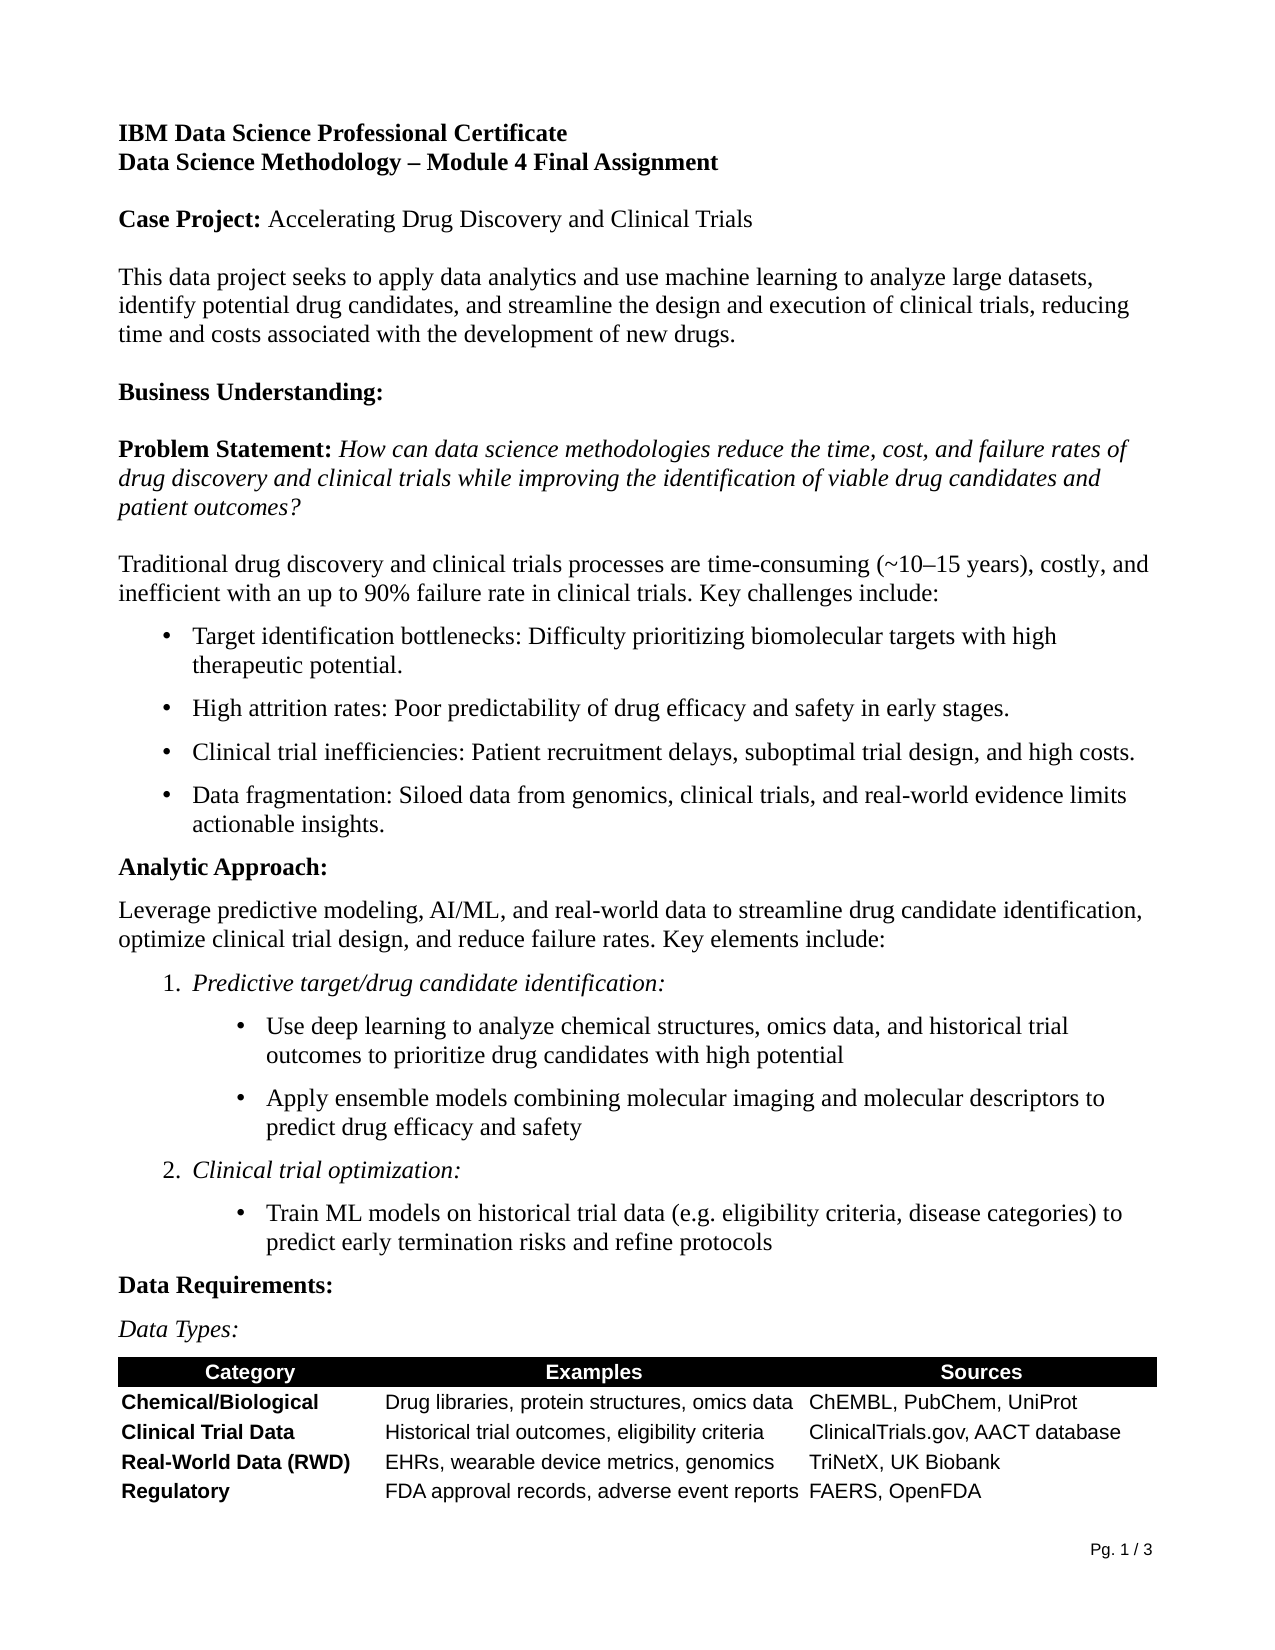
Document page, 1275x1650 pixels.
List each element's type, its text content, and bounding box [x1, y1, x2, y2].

table_cell TriNetX, UK Biobank [806, 1447, 1157, 1476]
subtitle Data Requirements: [118, 1271, 1157, 1299]
text Data Science Methodology – Module 4 Final Assignment [118, 147, 1157, 176]
table_cell Clinical Trial Data [118, 1417, 382, 1447]
table_header Examples [382, 1357, 806, 1387]
text Case Project: Accelerating Drug Discovery and Clinical Trials [118, 204, 1157, 233]
text Traditional drug discovery and clinical trials processes are time-consuming (~10–15 years), costly, and inefficient with an up to 90% failure rate in clinical trials. Key challenges include: [118, 549, 1157, 607]
table_cell Drug libraries, protein structures, omics data [382, 1387, 806, 1417]
text Problem Statement: How can data science methodologies reduce the time, cost, and failure rates of drug discovery and clinical trials while improving the identification of viable drug candidates and patient outcomes? [118, 434, 1157, 521]
text IBM Data Science Professional Certificate [118, 118, 1157, 147]
table_cell FDA approval records, adverse event reports [382, 1476, 806, 1506]
list Data fragmentation: Siloed data from genomics, clinical trials, and real-world evidence limits actionable insights. [162, 780, 1157, 838]
table_header Category [118, 1357, 382, 1387]
table_cell Historical trial outcomes, eligibility criteria [382, 1417, 806, 1447]
list Predictive target/drug candidate identification: [162, 968, 1157, 996]
list Train ML models on historical trial data (e.g. eligibility criteria, disease categories) to predict early termination risks and refine protocols [236, 1198, 1157, 1256]
subtitle Data Types: [118, 1314, 1157, 1343]
table_cell ClinicalTrials.gov, AACT database [806, 1417, 1157, 1447]
list Clinical trial optimization: [162, 1155, 1157, 1184]
subtitle Analytic Approach: [118, 852, 1157, 881]
list Target identification bottlenecks: Difficulty prioritizing biomolecular targets with high therapeutic potential. [162, 621, 1157, 679]
list Clinical trial inefficiencies: Patient recruitment delays, suboptimal trial design, and high costs. [162, 737, 1157, 766]
table_cell EHRs, wearable device metrics, genomics [382, 1447, 806, 1476]
text Business Understanding: [118, 377, 1157, 406]
table_cell ChEMBL, PubChem, UniProt [806, 1387, 1157, 1417]
table_cell Regulatory [118, 1476, 382, 1506]
table_header Sources [806, 1357, 1157, 1387]
list Apply ensemble models combining molecular imaging and molecular descriptors to predict drug efficacy and safety [236, 1083, 1157, 1141]
subtitle Leverage predictive modeling, AI/ML, and real-world data to streamline drug candidate identification, optimize clinical trial design, and reduce failure rates. Key elements include: [118, 896, 1157, 953]
table_cell Real-World Data (RWD) [118, 1447, 382, 1476]
list High attrition rates: Poor predictability of drug efficacy and safety in early stages. [162, 693, 1157, 722]
table_cell FAERS, OpenFDA [806, 1476, 1157, 1506]
text This data project seeks to apply data analytics and use machine learning to analyze large datasets, identify potential drug candidates, and streamline the design and execution of clinical trials, reducing time and costs associated with the development of new drugs. [118, 262, 1157, 348]
table_cell Chemical/Biological [118, 1387, 382, 1417]
list Use deep learning to analyze chemical structures, omics data, and historical trial outcomes to prioritize drug candidates with high potential [236, 1011, 1157, 1068]
